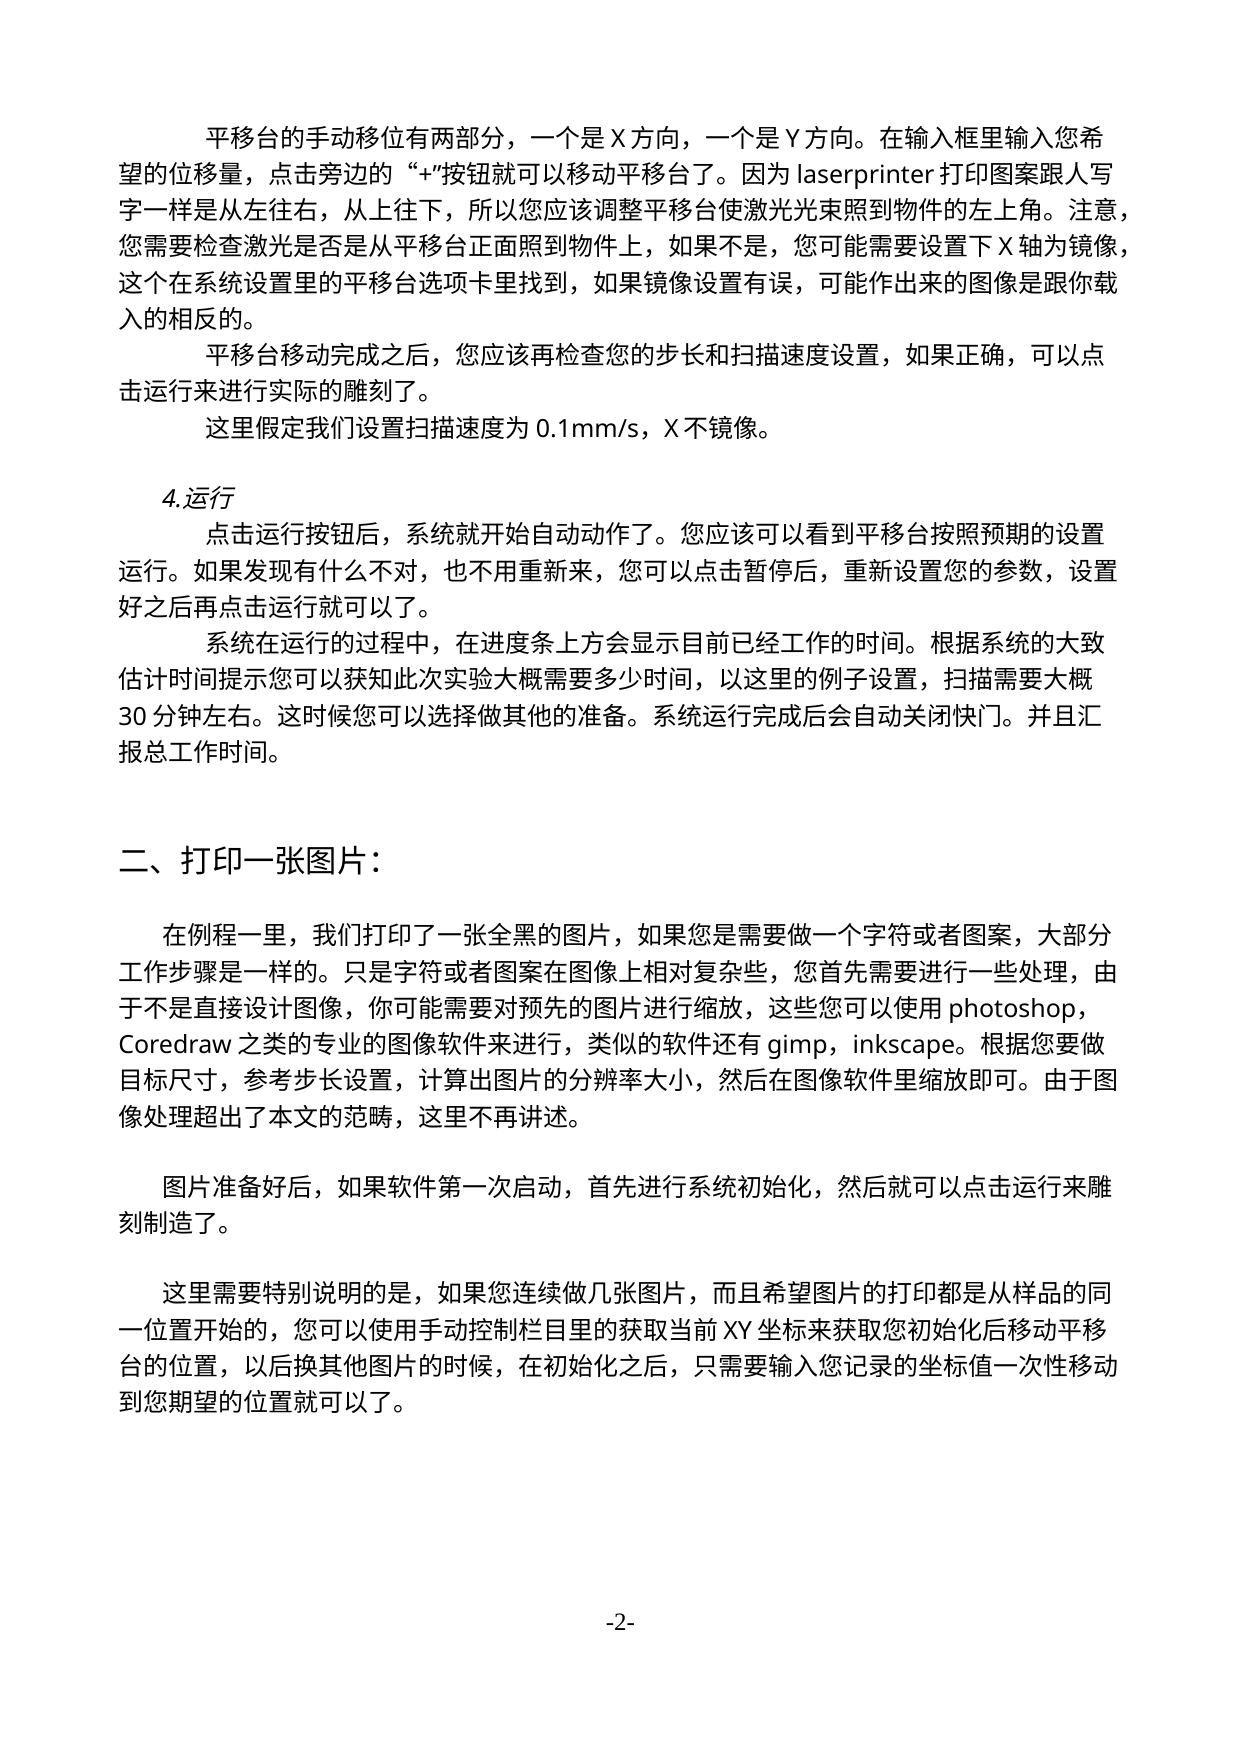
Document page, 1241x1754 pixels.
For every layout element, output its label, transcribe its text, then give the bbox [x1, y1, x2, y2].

text 图片准备好后，如果软件第一次启动，首先进行系统初始化，然后就可以点击运行来雕刻制造了。 [118, 1167, 1122, 1240]
text 在例程一里，我们打印了一张全黑的图片，如果您是需要做一个字符或者图案，大部分工作步骤是一样的。只是字符或者图案在图像上相对复杂些，您首先需要进行一些处理，由于不是直接设计图像，你可能需要对预先的图片进行缩放，这些您可以使用photoshop， [118, 916, 1122, 1024]
text Coredraw之类的专业的图像软件来进行，类似的软件还有gimp，inkscape。根据您要做目标尺寸，参考步长设置，计算出图片的分辨率大小，然后在图像软件里缩放即可。由于图像处理超出了本文的范畴，这里不再讲述。 [118, 1024, 1122, 1133]
text 4.运行 [118, 478, 1122, 515]
text 平移台的手动移位有两部分，一个是X方向，一个是Y方向。在输入框里输入您希望的位移量，点击旁边的“+”按钮就可以移动平移台了。因为laserprinter打印图案跟人写字一样是从左往右，从上往下，所以您应该调整平移台使激光光束照到物件的左上角。注意，您需要检查激光是否是从平移台正面照到物件上，如果不是，您可能需要设置下X轴为镜像，这个在系统设置里的平移台选项卡里找到，如果镜像设置有误，可能作出来的图像是跟你载入的相反的。 [118, 118, 1122, 336]
text 这里需要特别说明的是，如果您连续做几张图片，而且希望图片的打印都是从样品的同一位置开始的，您可以使用手动控制栏目里的获取当前XY坐标来获取您初始化后移动平移台的位置，以后换其他图片的时候，在初始化之后，只需要输入您记录的坐标值一次性移动到您期望的位置就可以了。 [118, 1274, 1122, 1419]
text 二、打印一张图片： [118, 837, 1122, 882]
text 系统在运行的过程中，在进度条上方会显示目前已经工作的时间。根据系统的大致估计时间提示您可以获知此次实验大概需要多少时间，以这里的例子设置，扫描需要大概30分钟左右。这时候您可以选择做其他的准备。系统运行完成后会自动关闭快门。并且汇报总工作时间。 [118, 623, 1122, 768]
text 这里假定我们设置扫描速度为0.1mm/s，X不镜像。 [118, 408, 1122, 444]
text 点击运行按钮后，系统就开始自动动作了。您应该可以看到平移台按照预期的设置运行。如果发现有什么不对，也不用重新来，您可以点击暂停后，重新设置您的参数，设置好之后再点击运行就可以了。 [118, 515, 1122, 623]
text 平移台移动完成之后，您应该再检查您的步长和扫描速度设置，如果正确，可以点击运行来进行实际的雕刻了。 [118, 336, 1122, 408]
